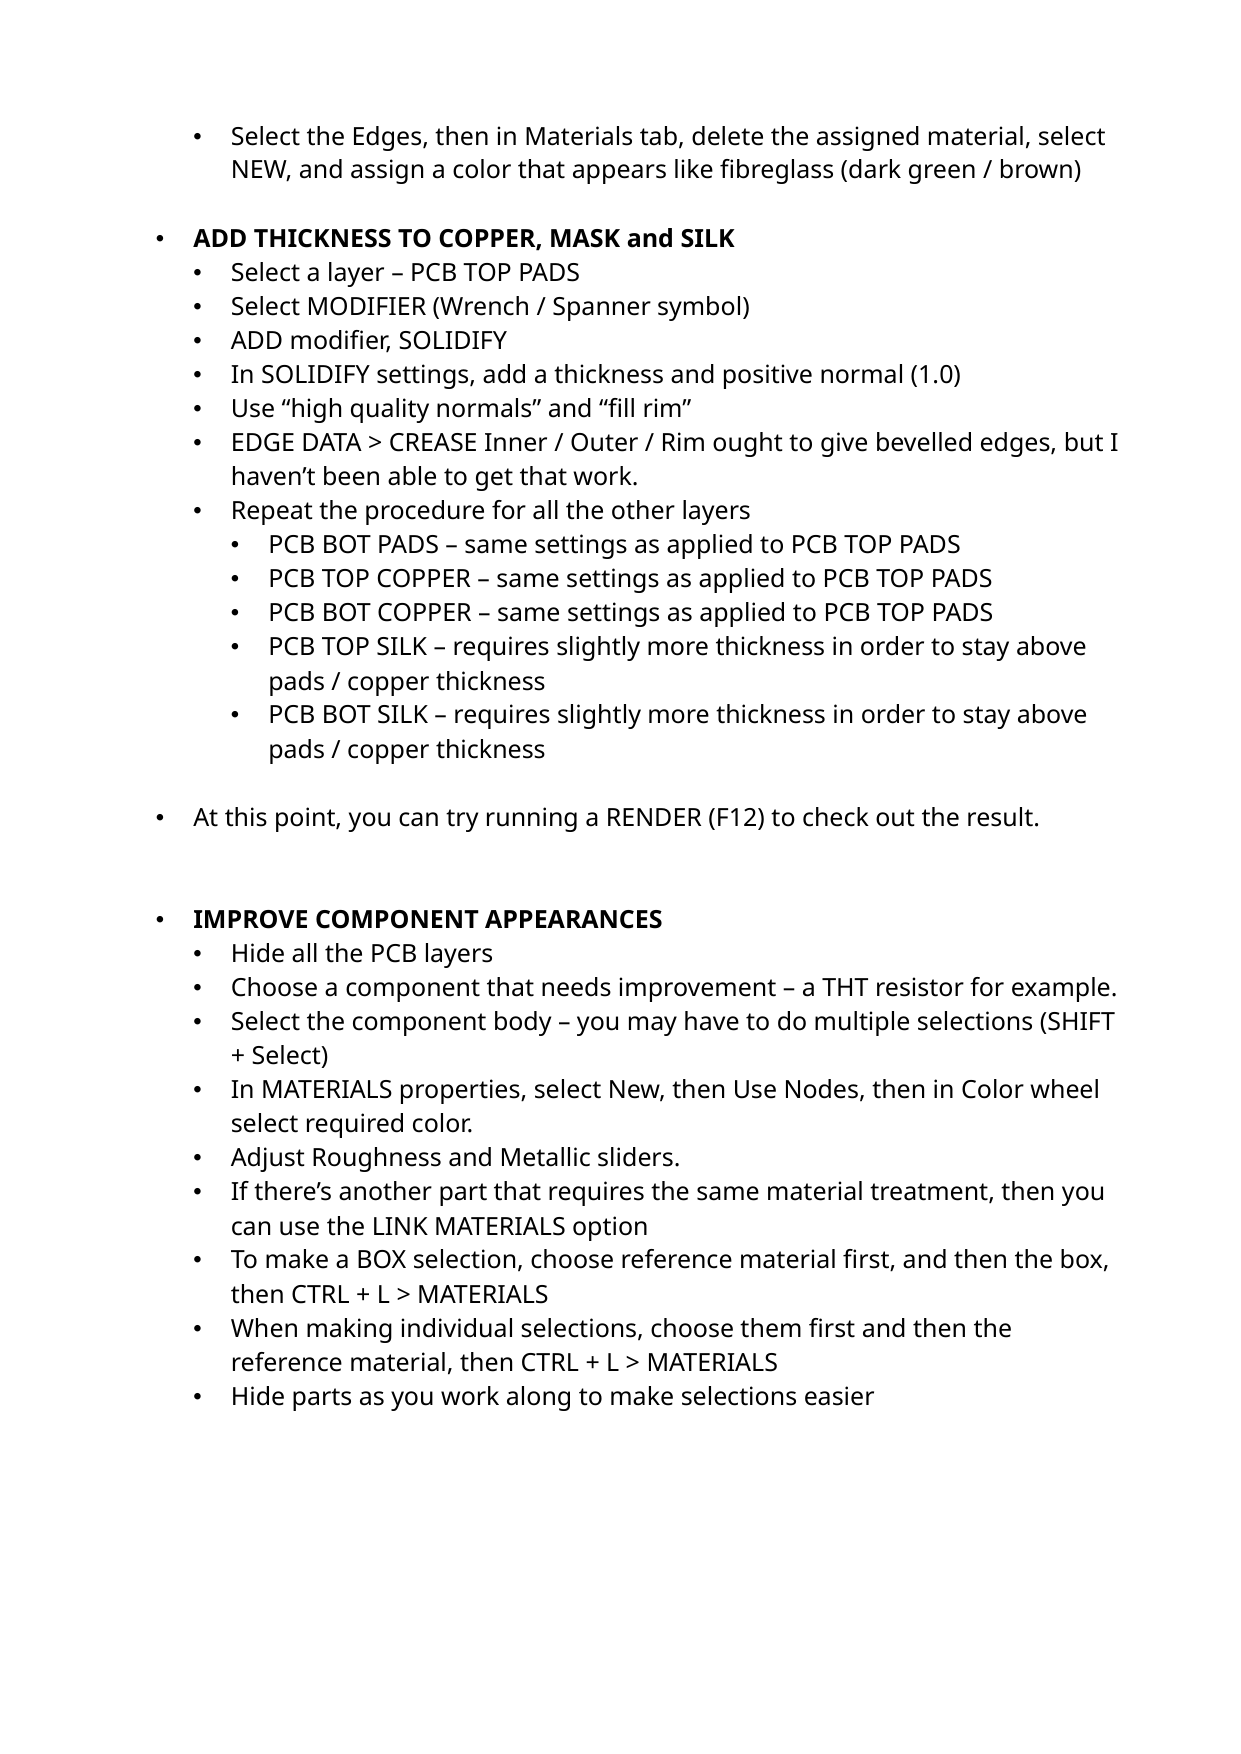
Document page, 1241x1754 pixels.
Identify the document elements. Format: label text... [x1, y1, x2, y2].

list If there’s another part that requires the same material treatment, then you can use the LINK MATERIALS option [193, 1174, 1122, 1242]
list PCB BOT PADS – same settings as applied to PCB TOP PADS [231, 527, 1122, 561]
list When making individual selections, choose them first and then the reference material, then CTRL + L > MATERIALS [193, 1310, 1122, 1378]
list PCB TOP COPPER – same settings as applied to PCB TOP PADS [231, 561, 1122, 595]
list Choose a component that needs improvement – a THT resistor for example. [193, 970, 1122, 1004]
list Select the Edges, then in Materials tab, delete the assigned material, select NEW, and assign a color that appears like fibreglass (dark green / brown) [193, 118, 1122, 186]
list Use “high quality normals” and “fill rim” [193, 391, 1122, 425]
list To make a BOX selection, choose reference material first, and then the box, then CTRL + L > MATERIALS [193, 1242, 1122, 1310]
list In SOLIDIFY settings, add a thickness and positive normal (1.0) [193, 357, 1122, 391]
list EDGE DATA > CREASE Inner / Outer / Rim ought to give bevelled edges, but I haven’t been able to get that work. [193, 425, 1122, 493]
list PCB BOT SILK – requires slightly more thickness in order to stay above pads / copper thickness [231, 697, 1122, 765]
list Hide all the PCB layers [193, 936, 1122, 970]
list Repeat the procedure for all the other layers [193, 493, 1122, 527]
list Select MODIFIER (Wrench / Spanner symbol) [193, 288, 1122, 322]
list PCB BOT COPPER – same settings as applied to PCB TOP PADS [231, 595, 1122, 629]
list In MATERIALS properties, select New, then Use Nodes, then in Color wheel select required color. [193, 1072, 1122, 1140]
list Hide parts as you work along to make selections easier [193, 1378, 1122, 1412]
list ADD modifier, SOLIDIFY [193, 322, 1122, 357]
list Select a layer – PCB TOP PADS [193, 254, 1122, 288]
list Select the component body – you may have to do multiple selections (SHIFT + Select) [193, 1004, 1122, 1072]
list At this point, you can try running a RENDER (F12) to check out the result. [156, 799, 1122, 833]
list PCB TOP SILK – requires slightly more thickness in order to stay above pads / copper thickness [231, 629, 1122, 697]
list IMPROVE COMPONENT APPEARANCES [156, 902, 1122, 936]
list Adjust Roughness and Metallic sliders. [193, 1140, 1122, 1174]
list ADD THICKNESS TO COPPER, MASK and SILK [156, 220, 1122, 254]
